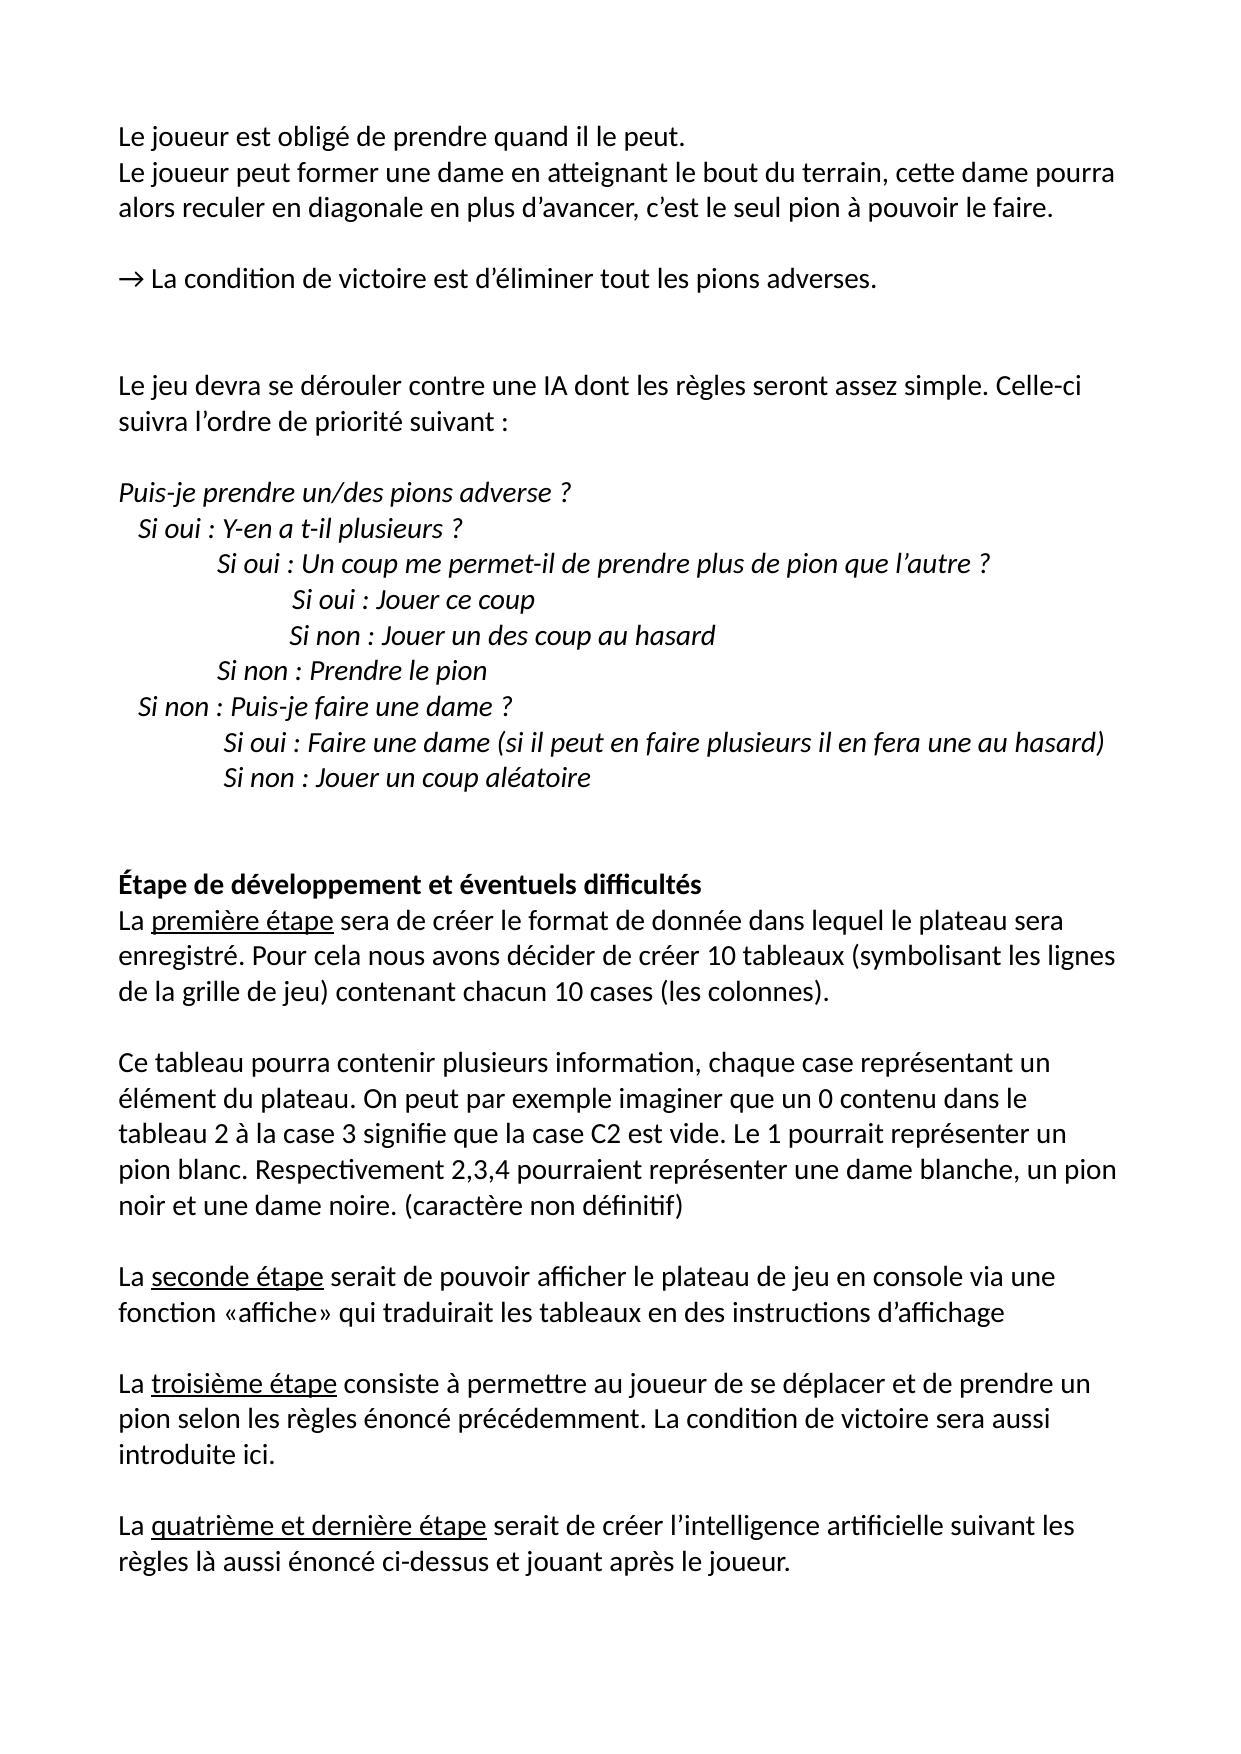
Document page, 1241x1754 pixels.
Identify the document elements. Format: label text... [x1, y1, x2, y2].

text → La condition de victoire est d’éliminer tout les pions adverses. [118, 261, 1122, 296]
text Si oui : Faire une dame (si il peut en faire plusieurs il en fera une au hasard) [118, 724, 1122, 759]
text Ce tableau pourra contenir plusieurs information, chaque case représentant un élément du plateau. On peut par exemple imaginer que un 0 contenu dans le tableau 2 à la case 3 signifie que la case C2 est vide. Le 1 pourrait représenter un pion blanc. Respectivement 2,3,4 pourraient représenter une dame blanche, un pion noir et une dame noire. (caractère non définitif) [118, 1044, 1122, 1222]
text Puis-je prendre un/des pions adverse ? [118, 474, 1122, 510]
text La première étape sera de créer le format de donnée dans lequel le plateau sera enregistré. Pour cela nous avons décider de créer 10 tableaux (symbolisant les lignes de la grille de jeu) contenant chacun 10 cases (les colonnes). [118, 902, 1122, 1009]
text Si oui : Jouer ce coup Si non : Jouer un des coup au hasard [118, 581, 1122, 652]
text Étape de développement et éventuels difficultés [118, 866, 1122, 902]
text La troisième étape consiste à permettre au joueur de se déplacer et de prendre un pion selon les règles énoncé précédemment. La condition de victoire sera aussi introduite ici. [118, 1365, 1122, 1472]
text La quatrième et dernière étape serait de créer l’intelligence artificielle suivant les règles là aussi énoncé ci-dessus et jouant après le joueur. [118, 1507, 1122, 1579]
text Le joueur peut former une dame en atteignant le bout du terrain, cette dame pourra alors reculer en diagonale en plus d’avancer, c’est le seul pion à pouvoir le faire. [118, 154, 1122, 225]
text Le jeu devra se dérouler contre une IA dont les règles seront assez simple. Celle-ci suivra l’ordre de priorité suivant : [118, 367, 1122, 439]
text La seconde étape serait de pouvoir afficher le plateau de jeu en console via une fonction «affiche» qui traduirait les tableaux en des instructions d’affichage [118, 1258, 1122, 1329]
text Si non : Puis-je faire une dame ? [118, 688, 1122, 724]
text Si non : Prendre le pion [118, 652, 1122, 688]
text Si non : Jouer un coup aléatoire [118, 759, 1122, 795]
text Si oui : Un coup me permet-il de prendre plus de pion que l’autre ? [118, 546, 1122, 581]
text Si oui : Y-en a t-il plusieurs ? [118, 510, 1122, 546]
text Le joueur est obligé de prendre quand il le peut. [118, 118, 1122, 154]
